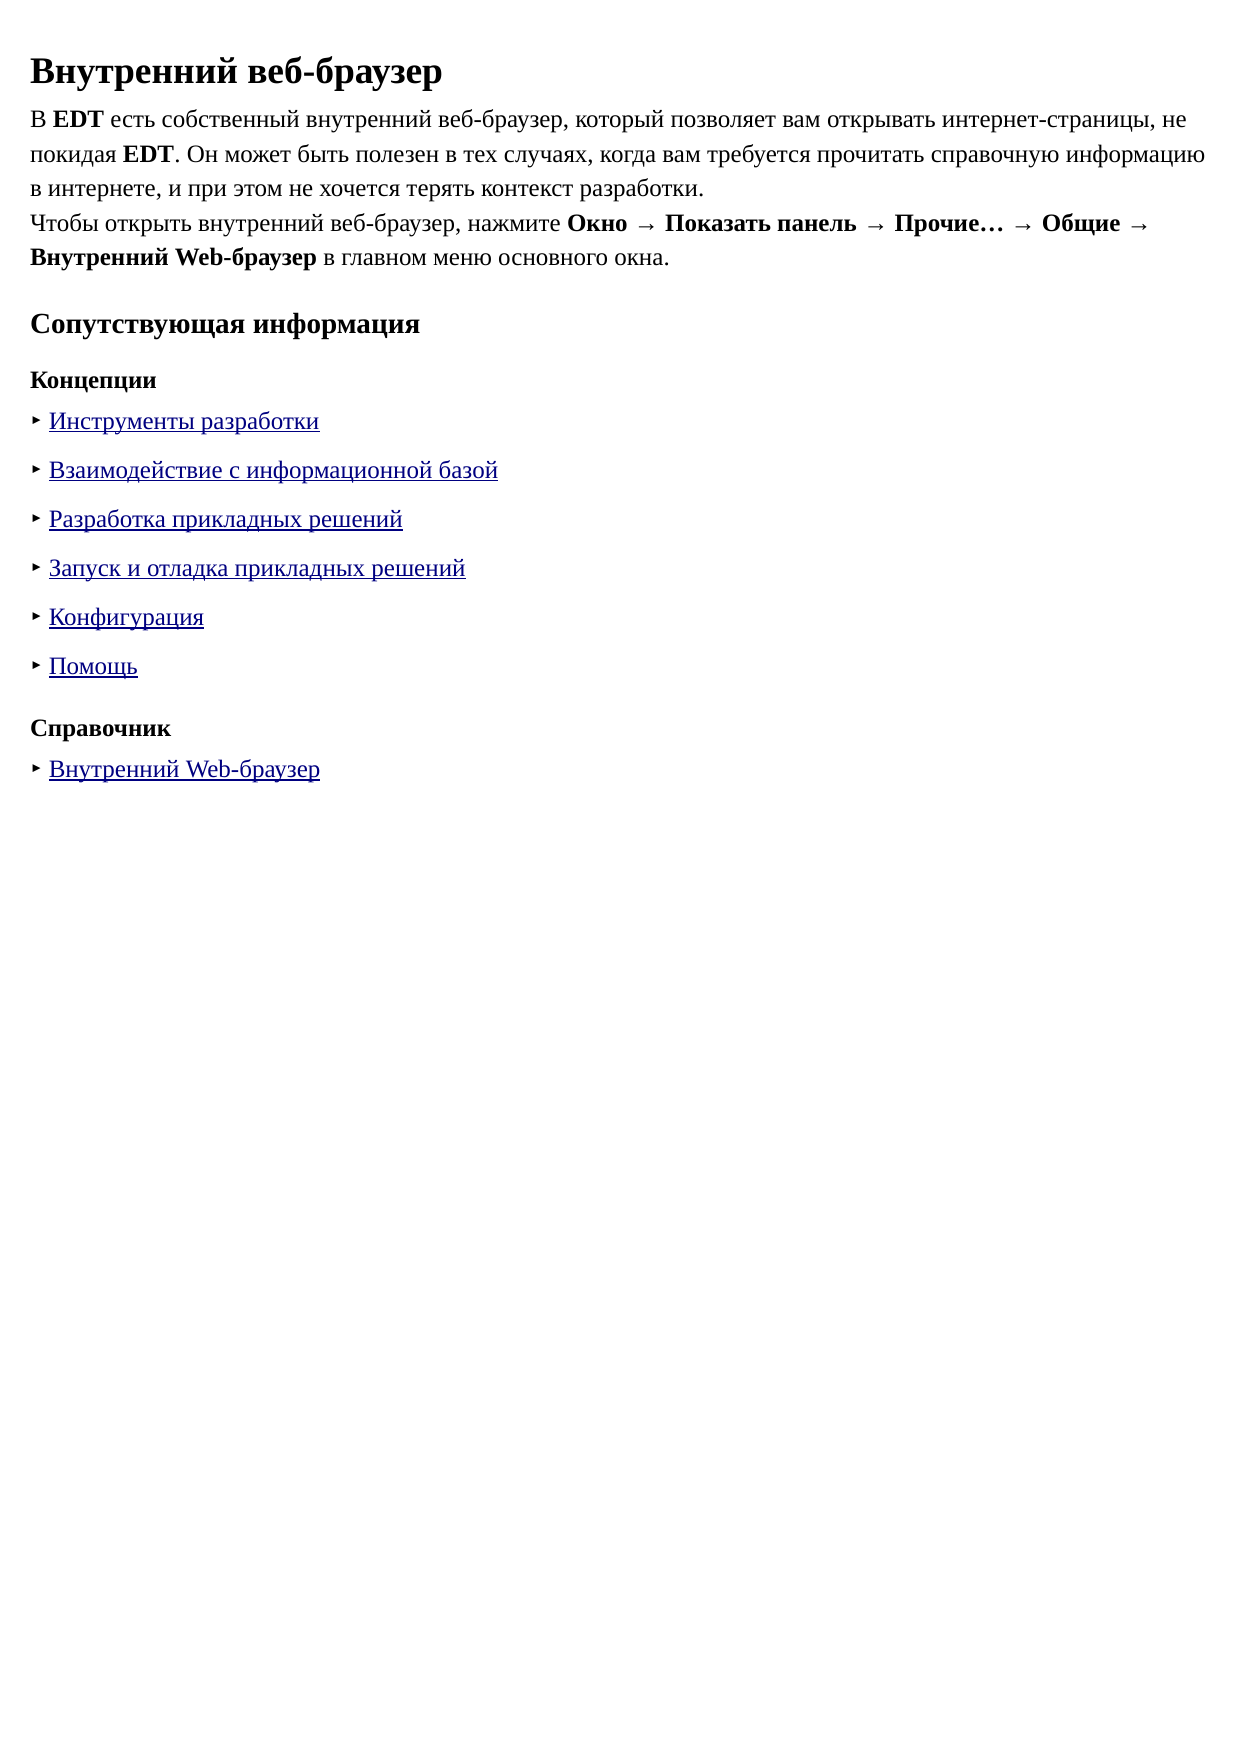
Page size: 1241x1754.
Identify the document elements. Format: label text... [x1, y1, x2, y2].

subtitle Внутренний веб-браузер [30, 49, 1211, 92]
text ‣ Разработка прикладных решений [30, 504, 1211, 533]
subtitle Сопутствующая информация [30, 306, 1211, 340]
text ‣ Инструменты разработки [30, 406, 1211, 435]
text ‣ Запуск и отладка прикладных решений [30, 553, 1211, 582]
text В EDT есть собственный внутренний веб-браузер, который позволяет вам открывать интернет-страницы, не покидая EDT. Он может быть полезен в тех случаях, когда вам требуется прочитать справочную информацию в интернете, и при этом не хочется терять контекст разработки. [30, 104, 1211, 202]
text ‣ Внутренний Web-браузер [30, 754, 1211, 783]
text ‣ Взаимодействие с информационной базой [30, 455, 1211, 484]
text ‣ Помощь [30, 651, 1211, 680]
subtitle Справочник [30, 713, 1211, 742]
text ‣ Конфигурация [30, 602, 1211, 631]
text Чтобы открыть внутренний веб-браузер, нажмите Окно → Показать панель → Прочие… → Общие → Внутренний Web-браузер в главном меню основного окна. [30, 208, 1211, 271]
subtitle Концепции [30, 365, 1211, 393]
